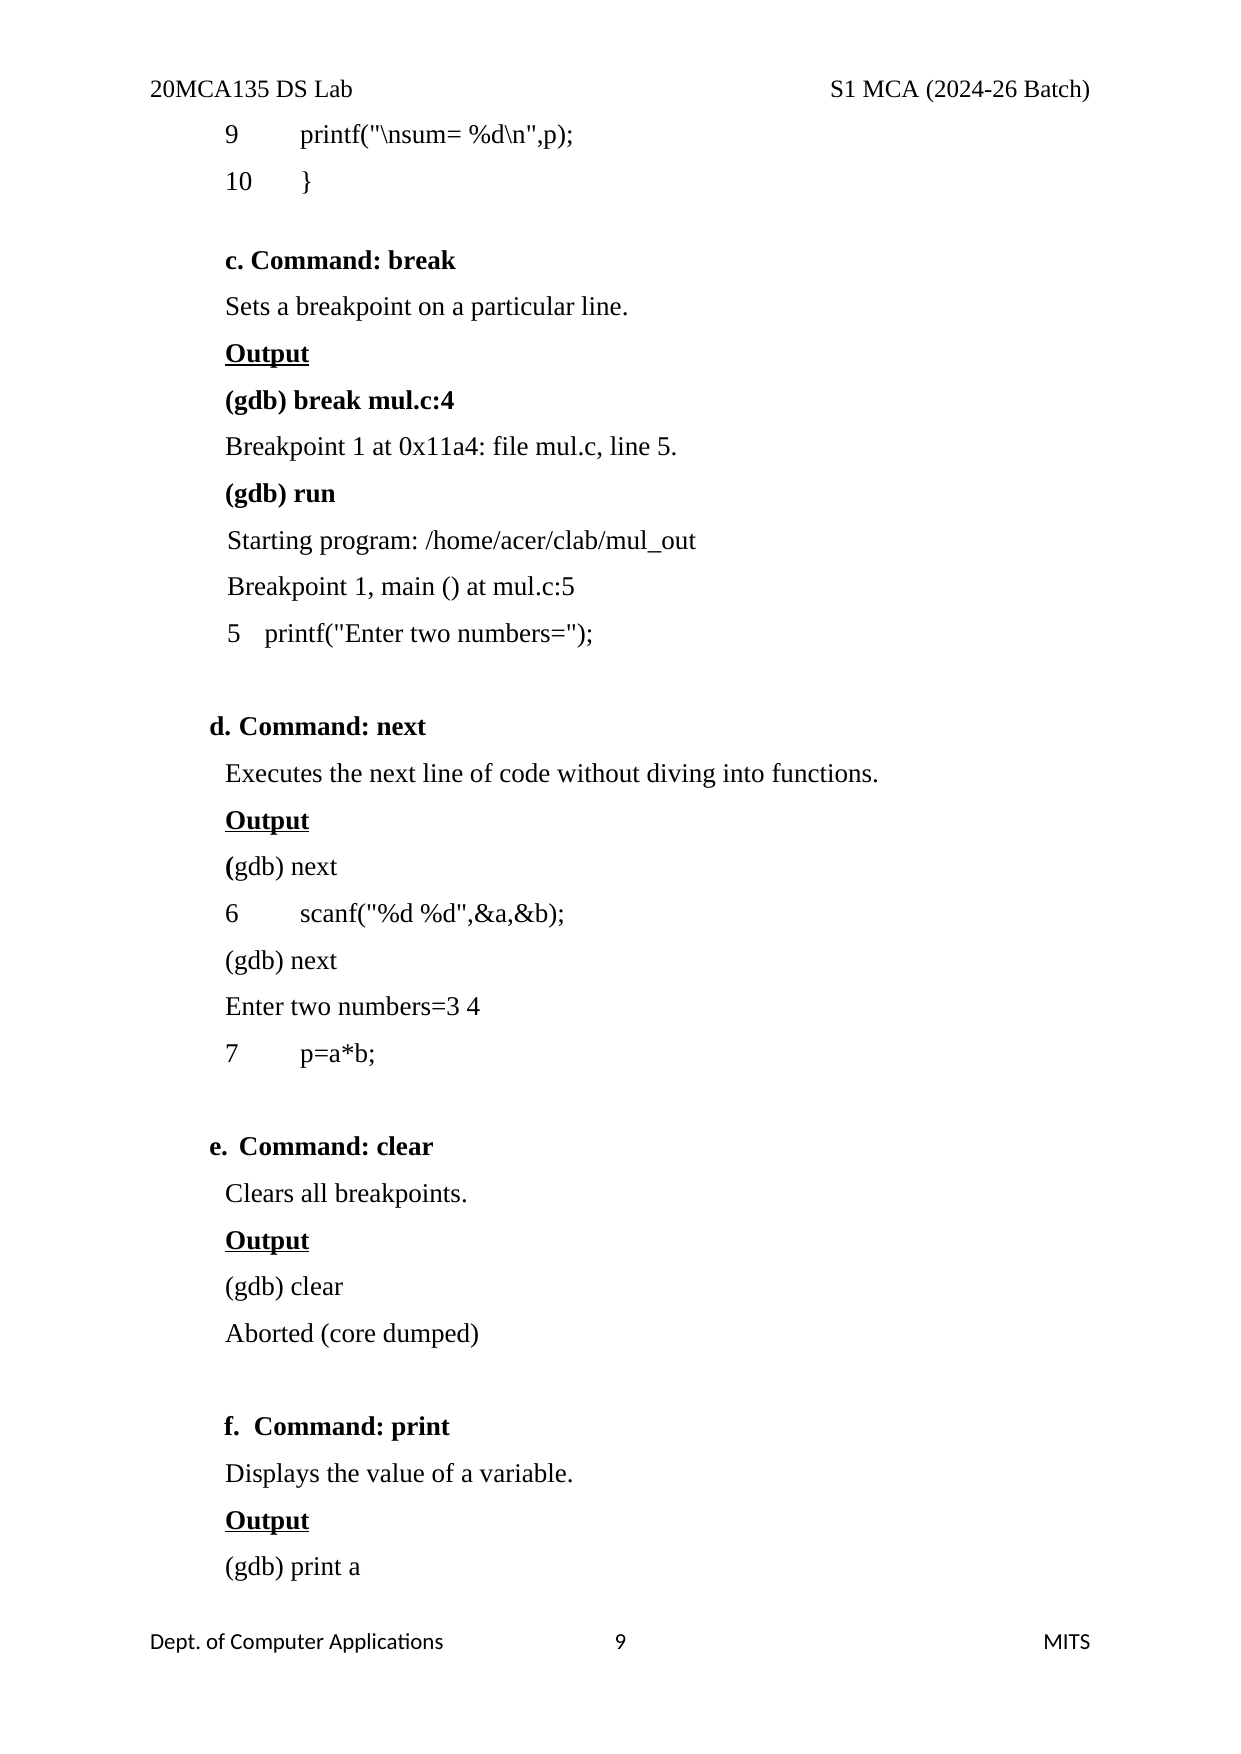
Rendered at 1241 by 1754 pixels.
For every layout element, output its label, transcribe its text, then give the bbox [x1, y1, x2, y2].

text Displays the value of a variable. [225, 1457, 1090, 1488]
list Command: next [209, 710, 1090, 742]
list Command: clear [209, 1130, 1090, 1162]
text Output [225, 1504, 1090, 1535]
text (gdb) next [225, 850, 1090, 882]
text Output [225, 337, 1090, 368]
text 6 scanf("%d %d",&a,&b); [225, 897, 1090, 928]
list Command: print [224, 1410, 1090, 1442]
text Output [225, 804, 1090, 835]
text 9 printf("\nsum= %d\n",p); [225, 118, 1090, 149]
text 10 } [225, 165, 1090, 196]
list printf("Enter two numbers="); [227, 617, 1090, 648]
text (gdb) next [225, 944, 1090, 975]
text c. Command: break [225, 244, 1090, 275]
text Clears all breakpoints. [225, 1177, 1090, 1208]
text Starting program: /home/acer/clab/mul_out [227, 524, 1090, 555]
text Aborted (core dumped) [225, 1317, 1090, 1348]
text (gdb) print a [225, 1550, 1090, 1582]
text (gdb) break mul.c:4 [225, 384, 1090, 415]
text Executes the next line of code without diving into functions. [225, 757, 1090, 788]
text (gdb) run [225, 477, 1090, 508]
text Output [225, 1224, 1090, 1255]
text (gdb) clear [225, 1270, 1090, 1302]
text Sets a breakpoint on a particular line. [225, 290, 1090, 322]
text Breakpoint 1, main () at mul.c:5 [227, 570, 1090, 602]
text 7 p=a*b; [225, 1037, 1090, 1068]
text Breakpoint 1 at 0x11a4: file mul.c, line 5. [225, 430, 1090, 462]
text Enter two numbers=3 4 [225, 990, 1090, 1022]
